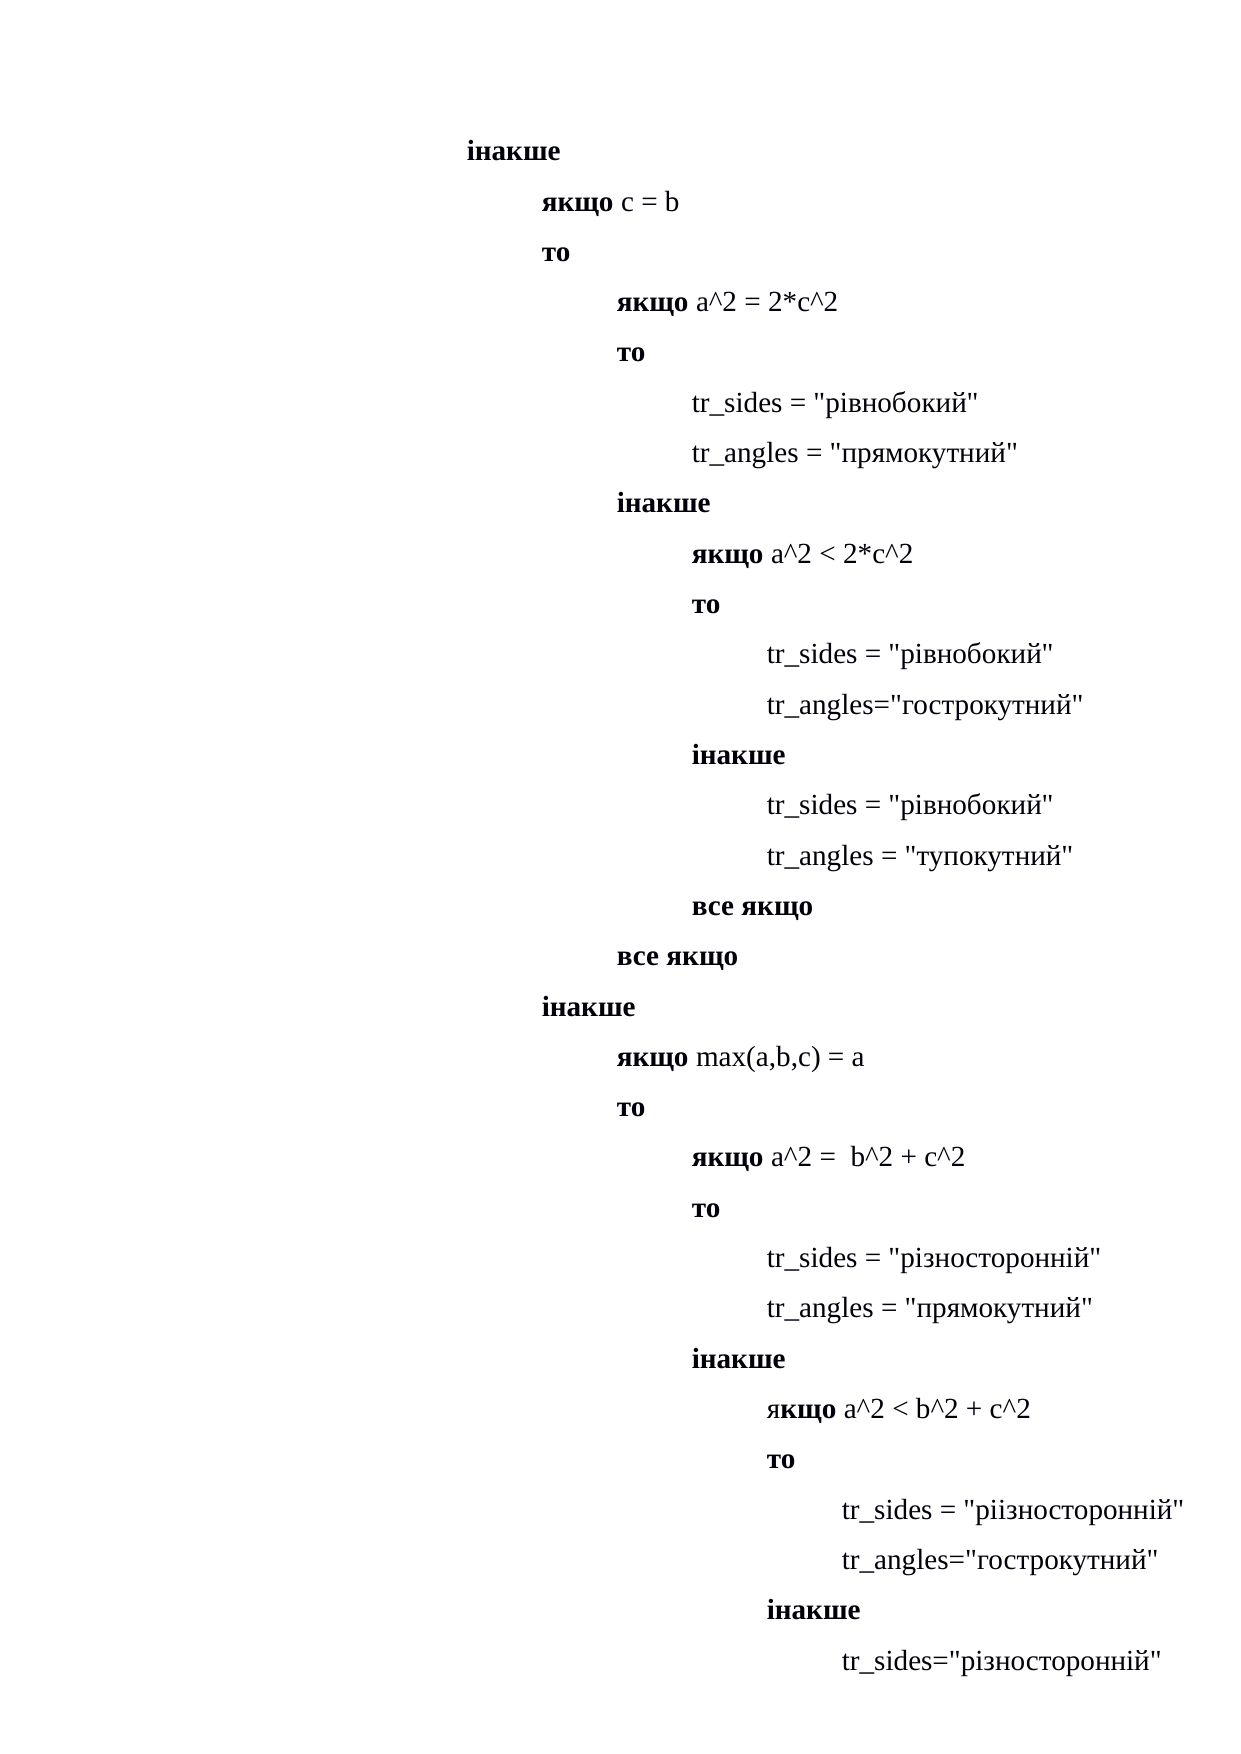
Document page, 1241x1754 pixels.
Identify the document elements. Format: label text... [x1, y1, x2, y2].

text якщо a^2 < b^2 + c^2 [167, 1391, 1163, 1425]
text то [167, 1190, 1163, 1223]
text tr_angles="гострокутний" [167, 1542, 1163, 1576]
text інакше [167, 133, 1163, 167]
text то [167, 1089, 1163, 1123]
text все якщо [167, 938, 1163, 972]
text tr_sides = "рівнобокий" [167, 787, 1163, 821]
text tr_sides = "ріізносторонній" [167, 1492, 1191, 1525]
text tr_sides = "різносторонній" [167, 1240, 1163, 1274]
text то [167, 334, 1163, 368]
text то [167, 1441, 1163, 1475]
text tr_sides="різносторонній" [167, 1643, 1163, 1676]
text якщо с = b [167, 184, 1163, 217]
text tr_angles = "прямокутний" [167, 435, 1163, 469]
text то [167, 586, 1163, 620]
text якщо a^2 < 2*c^2 [167, 536, 1163, 569]
text якщо a^2 = b^2 + c^2 [167, 1139, 1163, 1173]
text інакше [167, 989, 1163, 1022]
text інакше [167, 737, 1163, 771]
text tr_sides = "рівнобокий" [167, 636, 1163, 670]
text інакше [167, 486, 1163, 519]
text інакше [167, 1341, 1163, 1374]
text інакше [167, 1592, 1163, 1626]
text все якщо [167, 888, 1163, 922]
text tr_angles = "тупокутний" [167, 838, 1163, 871]
text якщо max(a,b,c) = a [167, 1039, 1163, 1072]
text якщо a^2 = 2*c^2 [167, 284, 1163, 318]
text tr_sides = "рівнобокий" [167, 385, 1163, 418]
text то [167, 234, 1163, 267]
text tr_angles="гострокутний" [167, 687, 1163, 720]
text tr_angles = "прямокутний" [167, 1291, 1163, 1324]
